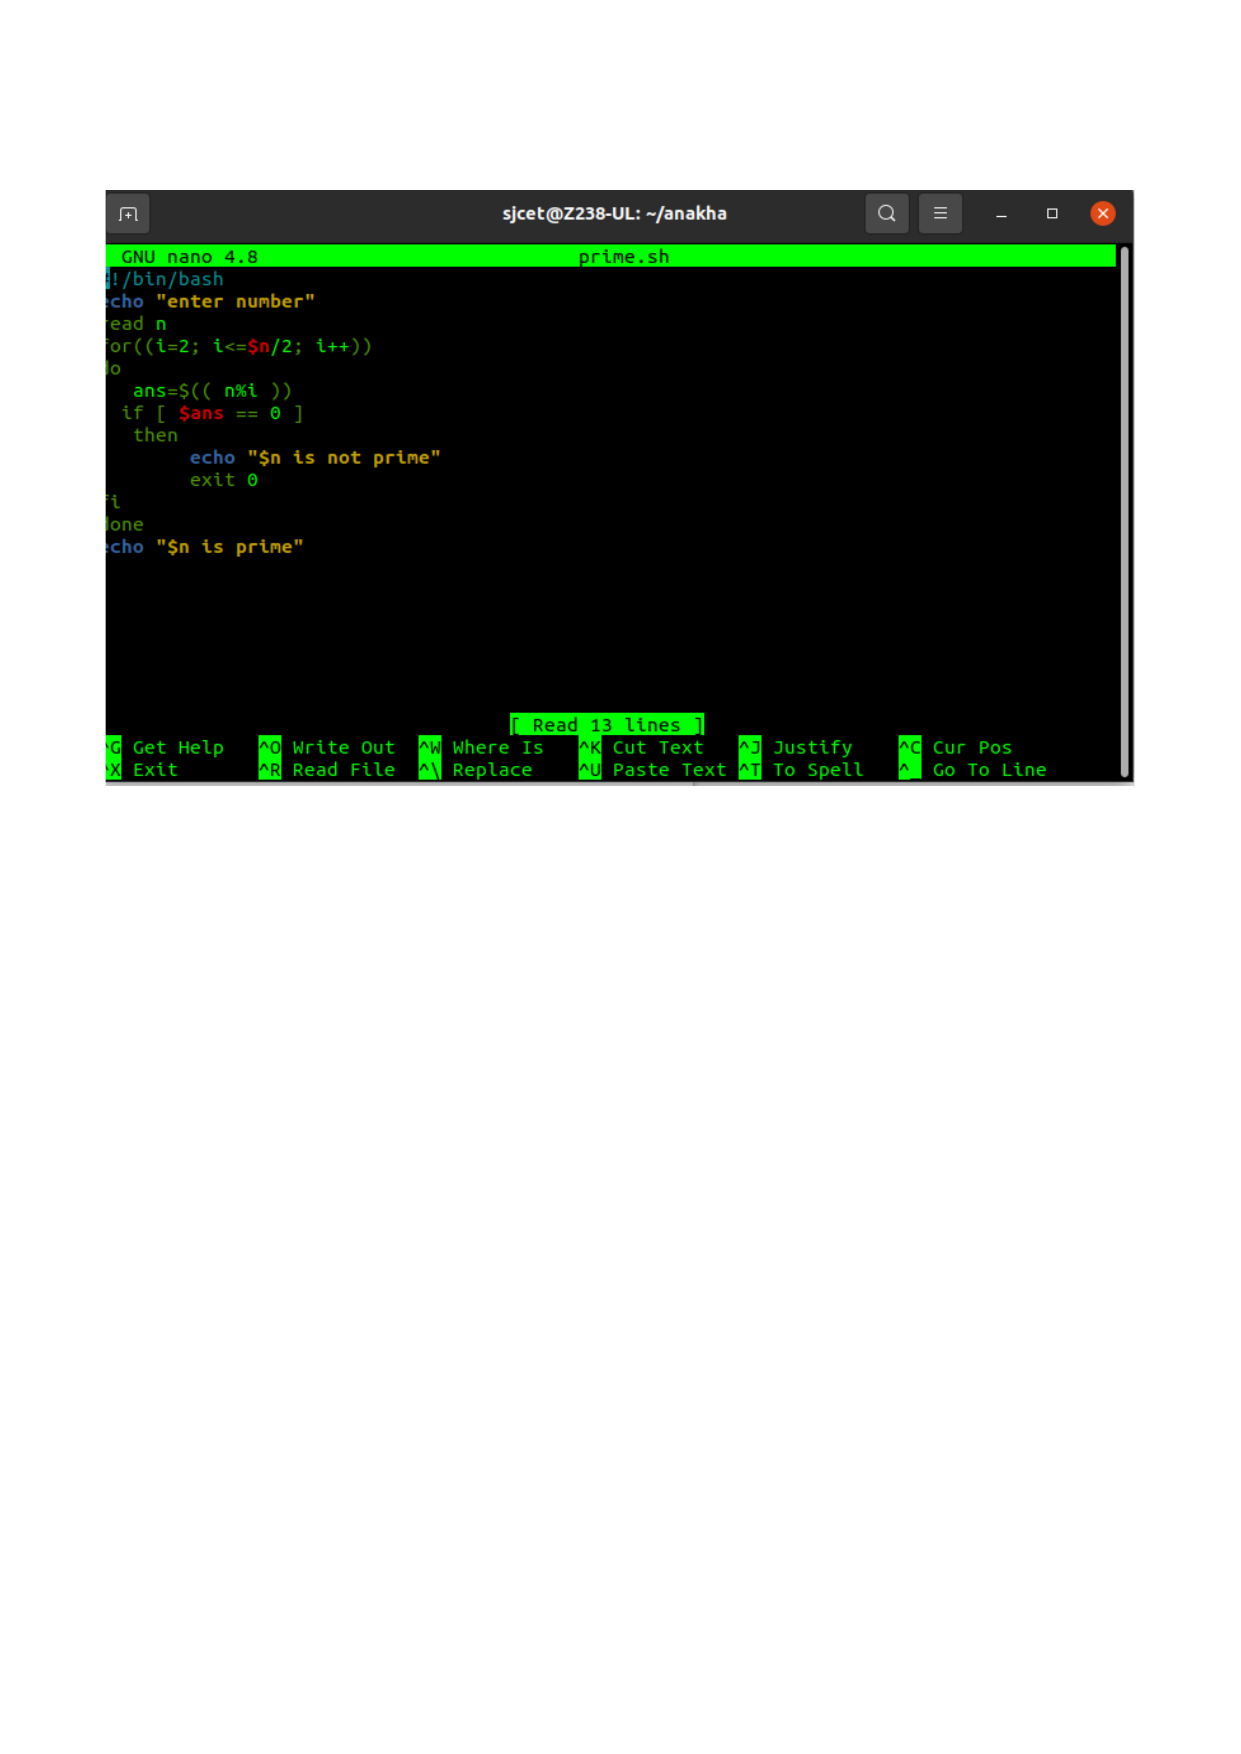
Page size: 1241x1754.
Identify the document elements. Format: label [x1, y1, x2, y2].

picture [105, 190, 1135, 786]
